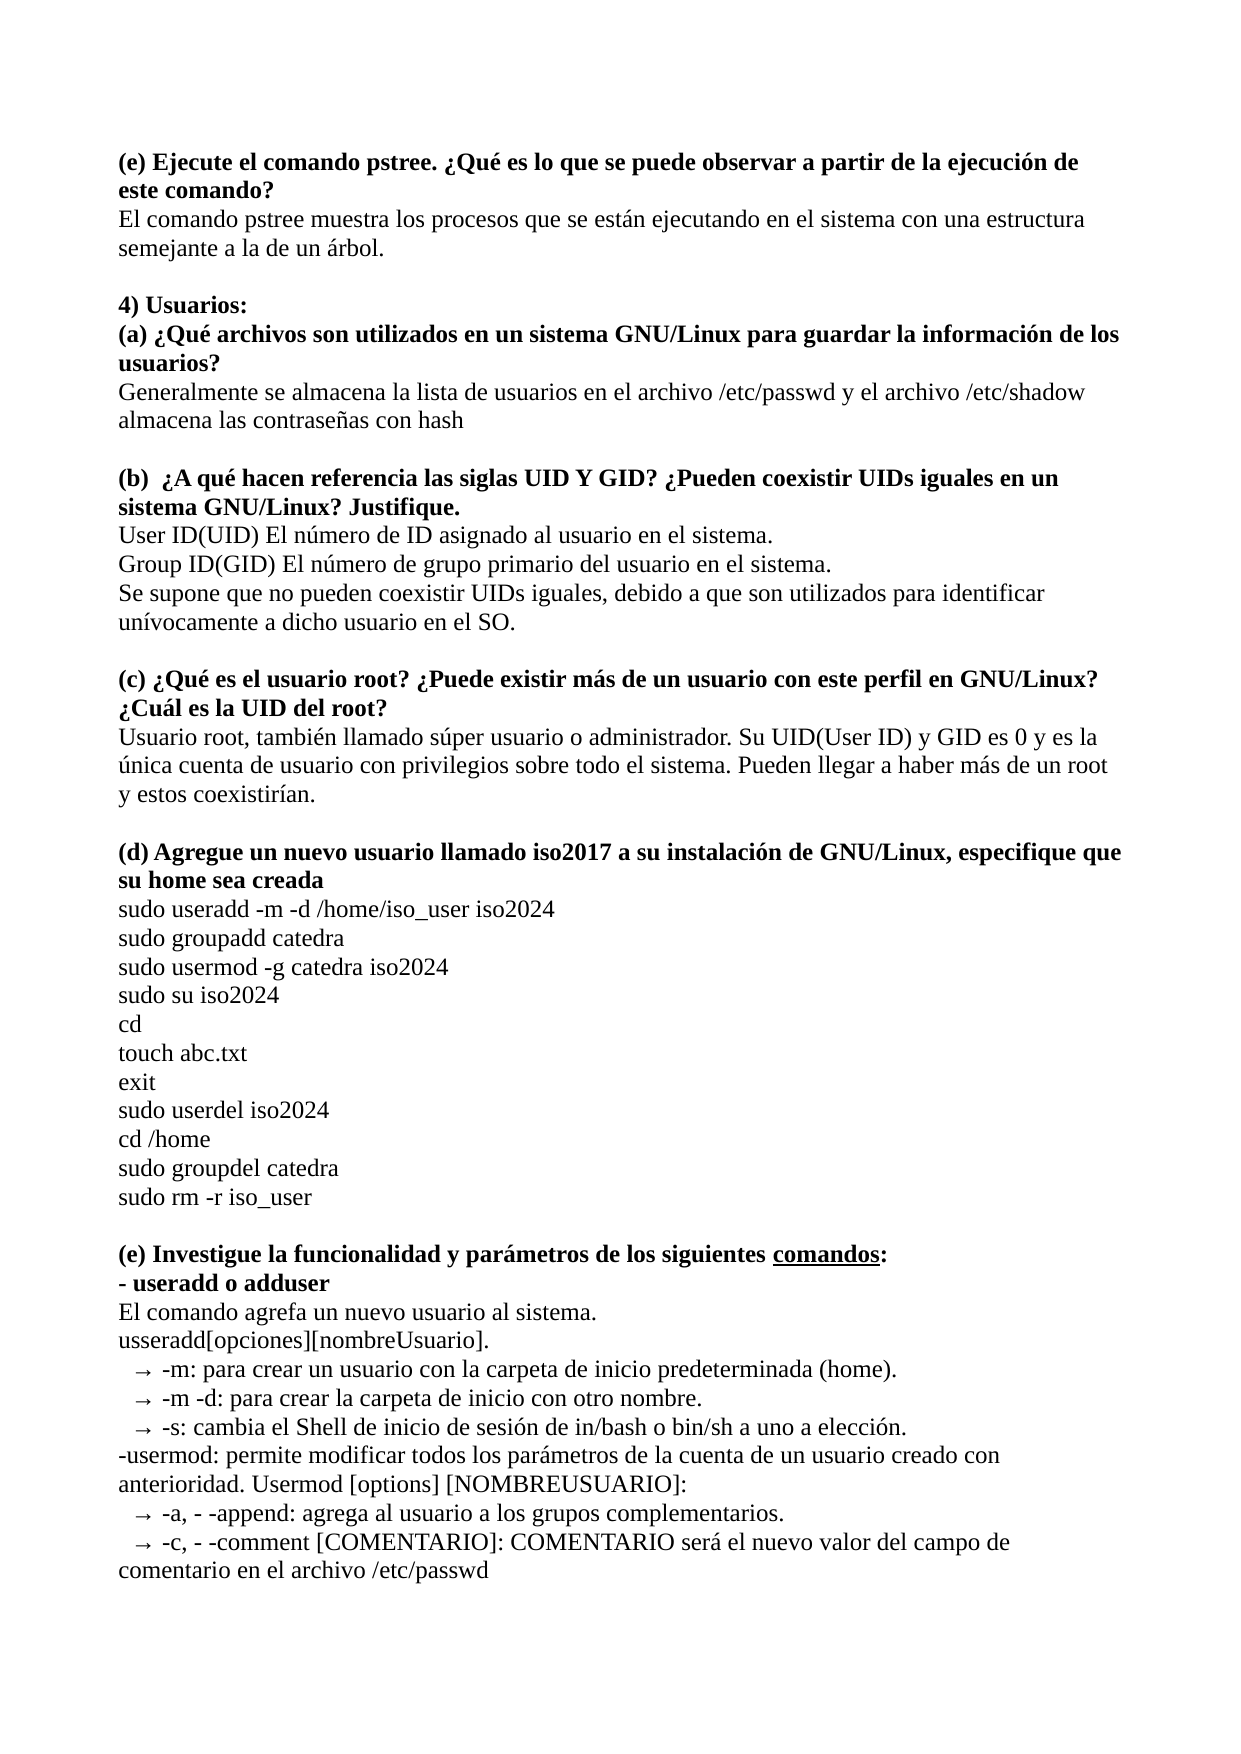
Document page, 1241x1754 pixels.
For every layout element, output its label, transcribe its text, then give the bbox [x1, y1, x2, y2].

text sudo usermod -g catedra iso2024 [118, 952, 1122, 981]
text → -a, - -append: agrega al usuario a los grupos complementarios. [118, 1498, 1122, 1527]
text → -c, - -comment [COMENTARIO]: COMENTARIO será el nuevo valor del campo de comentario en el archivo /etc/passwd [118, 1527, 1122, 1584]
text Se supone que no pueden coexistir UIDs iguales, debido a que son utilizados para identificar unívocamente a dicho usuario en el SO. [118, 578, 1122, 636]
text (e) Investigue la funcionalidad y parámetros de los siguientes comandos: [118, 1239, 1122, 1268]
text El comando agrefa un nuevo usuario al sistema. [118, 1297, 1122, 1326]
text → -m -d: para crear la carpeta de inicio con otro nombre. [118, 1383, 1122, 1412]
text → -m: para crear un usuario con la carpeta de inicio predeterminada (home). [118, 1354, 1122, 1383]
text sudo rm -r iso_user [118, 1182, 1122, 1211]
text (d) Agregue un nuevo usuario llamado iso2017 a su instalación de GNU/Linux, especifique que su home sea creada [118, 837, 1122, 894]
text Group ID(GID) El número de grupo primario del usuario en el sistema. [118, 549, 1122, 578]
text cd /home [118, 1124, 1122, 1153]
text sudo userdel iso2024 [118, 1096, 1122, 1124]
text 4) Usuarios: [118, 291, 1122, 319]
text El comando pstree muestra los procesos que se están ejecutando en el sistema con una estructura semejante a la de un árbol. [118, 204, 1122, 291]
text → -s: cambia el Shell de inicio de sesión de in/bash o bin/sh a uno a elección. [118, 1412, 1122, 1441]
text - useradd o adduser [118, 1268, 1122, 1297]
text (e) Ejecute el comando pstree. ¿Qué es lo que se puede observar a partir de la ejecución de este comando? [118, 147, 1122, 204]
text sudo groupadd catedra [118, 923, 1122, 952]
text touch abc.txt [118, 1038, 1122, 1067]
text sudo useradd -m -d /home/iso_user iso2024 [118, 894, 1122, 923]
text usseradd[opciones][nombreUsuario]. [118, 1326, 1122, 1354]
text exit [118, 1067, 1122, 1096]
text User ID(UID) El número de ID asignado al usuario en el sistema. [118, 521, 1122, 549]
text -usermod: permite modificar todos los parámetros de la cuenta de un usuario creado con anterioridad. Usermod [options] [NOMBREUSUARIO]: [118, 1441, 1122, 1498]
text (b) ¿A qué hacen referencia las siglas UID Y GID? ¿Pueden coexistir UIDs iguales en un sistema GNU/Linux? Justifique. [118, 463, 1122, 521]
text sudo groupdel catedra [118, 1153, 1122, 1182]
text Usuario root, también llamado súper usuario o administrador. Su UID(User ID) y GID es 0 y es la única cuenta de usuario con privilegios sobre todo el sistema. Pueden llegar a haber más de un root y estos coexistirían. [118, 722, 1122, 808]
text cd [118, 1009, 1122, 1038]
text (c) ¿Qué es el usuario root? ¿Puede existir más de un usuario con este perfil en GNU/Linux? ¿Cuál es la UID del root? [118, 664, 1122, 722]
text Generalmente se almacena la lista de usuarios en el archivo /etc/passwd y el archivo /etc/shadow almacena las contraseñas con hash [118, 377, 1122, 434]
text (a) ¿Qué archivos son utilizados en un sistema GNU/Linux para guardar la información de los usuarios? [118, 319, 1122, 377]
text sudo su iso2024 [118, 981, 1122, 1009]
